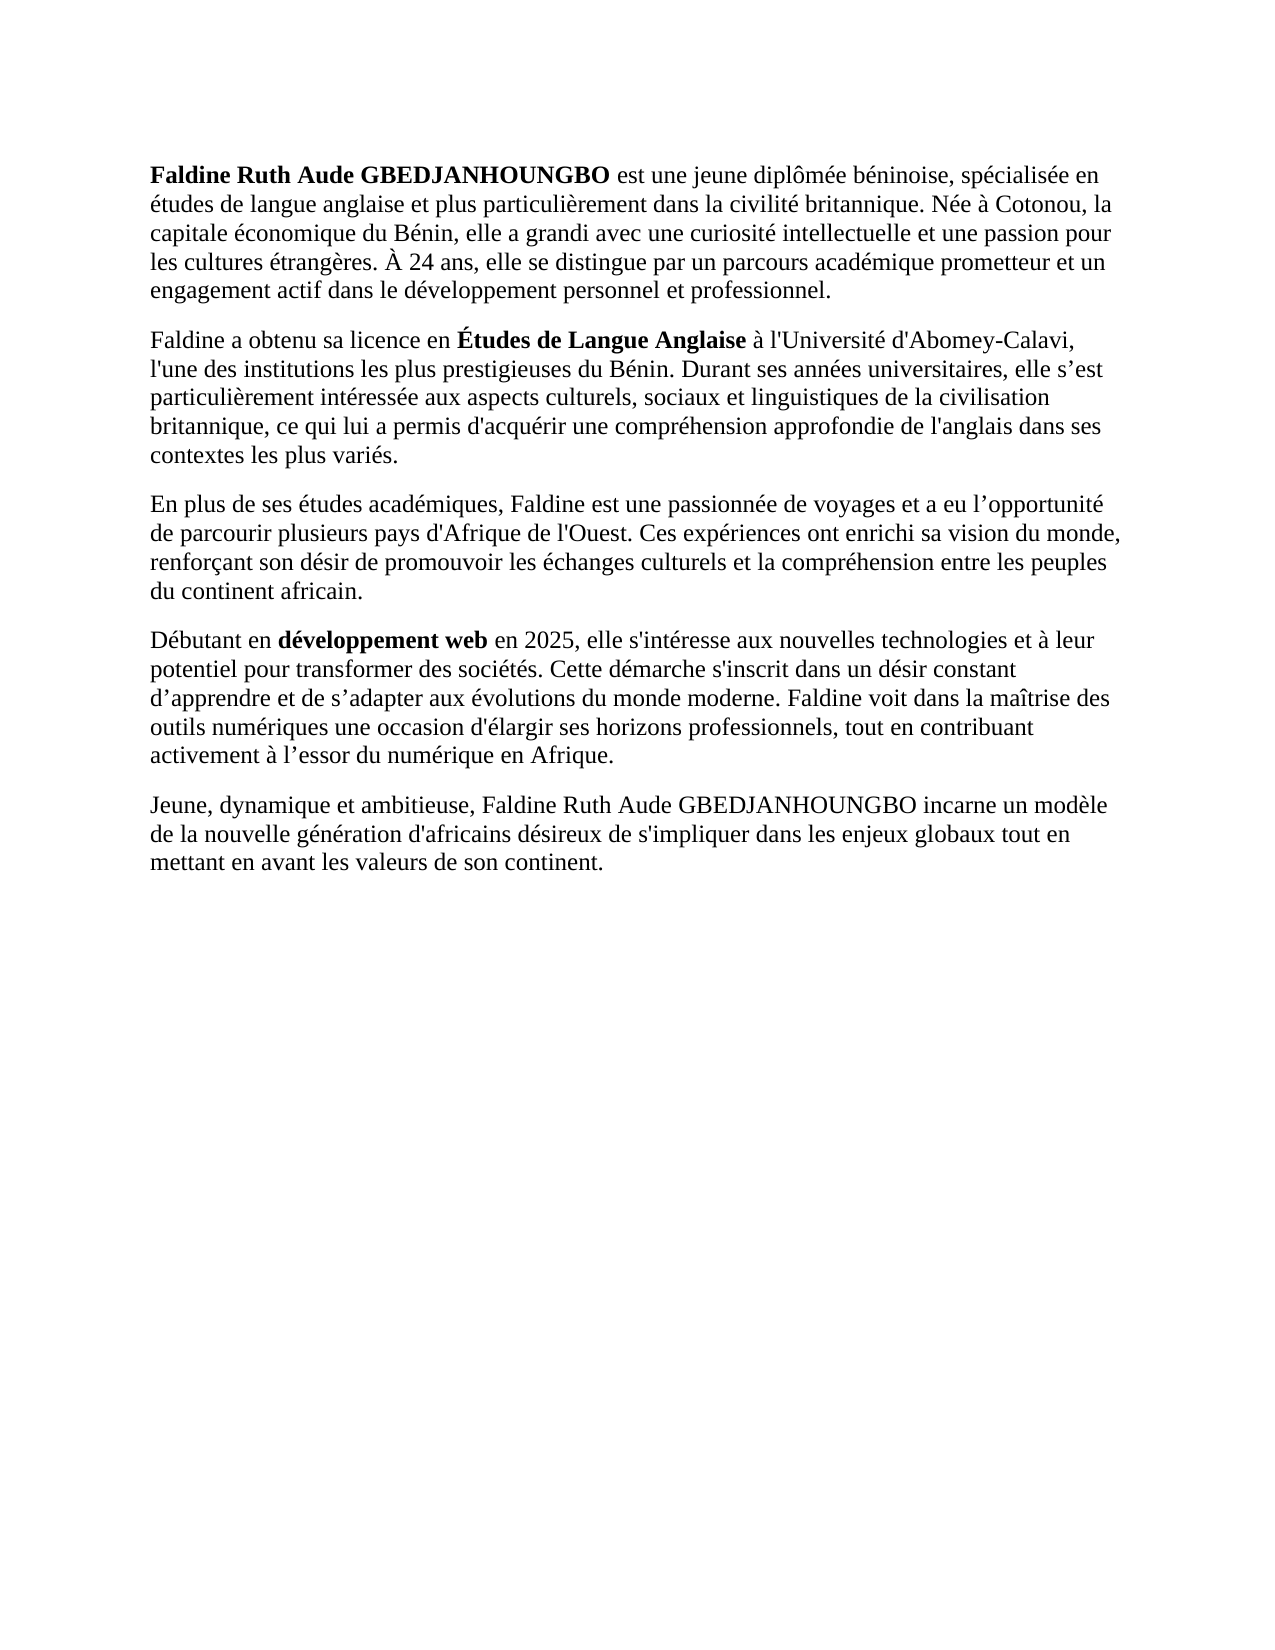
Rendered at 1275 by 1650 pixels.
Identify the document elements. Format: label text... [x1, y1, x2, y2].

text Faldine a obtenu sa licence en Études de Langue Anglaise à l'Université d'Abomey-Calavi, l'une des institutions les plus prestigieuses du Bénin. Durant ses années universitaires, elle s’est particulièrement intéressée aux aspects culturels, sociaux et linguistiques de la civilisation britannique, ce qui lui a permis d'acquérir une compréhension approfondie de l'anglais dans ses contextes les plus variés. [150, 325, 1125, 469]
text Jeune, dynamique et ambitieuse, Faldine Ruth Aude GBEDJANHOUNGBO incarne un modèle de la nouvelle génération d'africains désireux de s'impliquer dans les enjeux globaux tout en mettant en avant les valeurs de son continent. [150, 790, 1125, 876]
text Débutant en développement web en 2025, elle s'intéresse aux nouvelles technologies et à leur potentiel pour transformer des sociétés. Cette démarche s'inscrit dans un désir constant d’apprendre et de s’adapter aux évolutions du monde moderne. Faldine voit dans la maîtrise des outils numériques une occasion d'élargir ses horizons professionnels, tout en contribuant activement à l’essor du numérique en Afrique. [150, 625, 1125, 769]
text En plus de ses études académiques, Faldine est une passionnée de voyages et a eu l’opportunité de parcourir plusieurs pays d'Afrique de l'Ouest. Ces expériences ont enrichi sa vision du monde, renforçant son désir de promouvoir les échanges culturels et la compréhension entre les peuples du continent africain. [150, 489, 1125, 604]
text Faldine Ruth Aude GBEDJANHOUNGBO est une jeune diplômée béninoise, spécialisée en études de langue anglaise et plus particulièrement dans la civilité britannique. Née à Cotonou, la capitale économique du Bénin, elle a grandi avec une curiosité intellectuelle et une passion pour les cultures étrangères. À 24 ans, elle se distingue par un parcours académique prometteur et un engagement actif dans le développement personnel et professionnel. [150, 160, 1125, 304]
